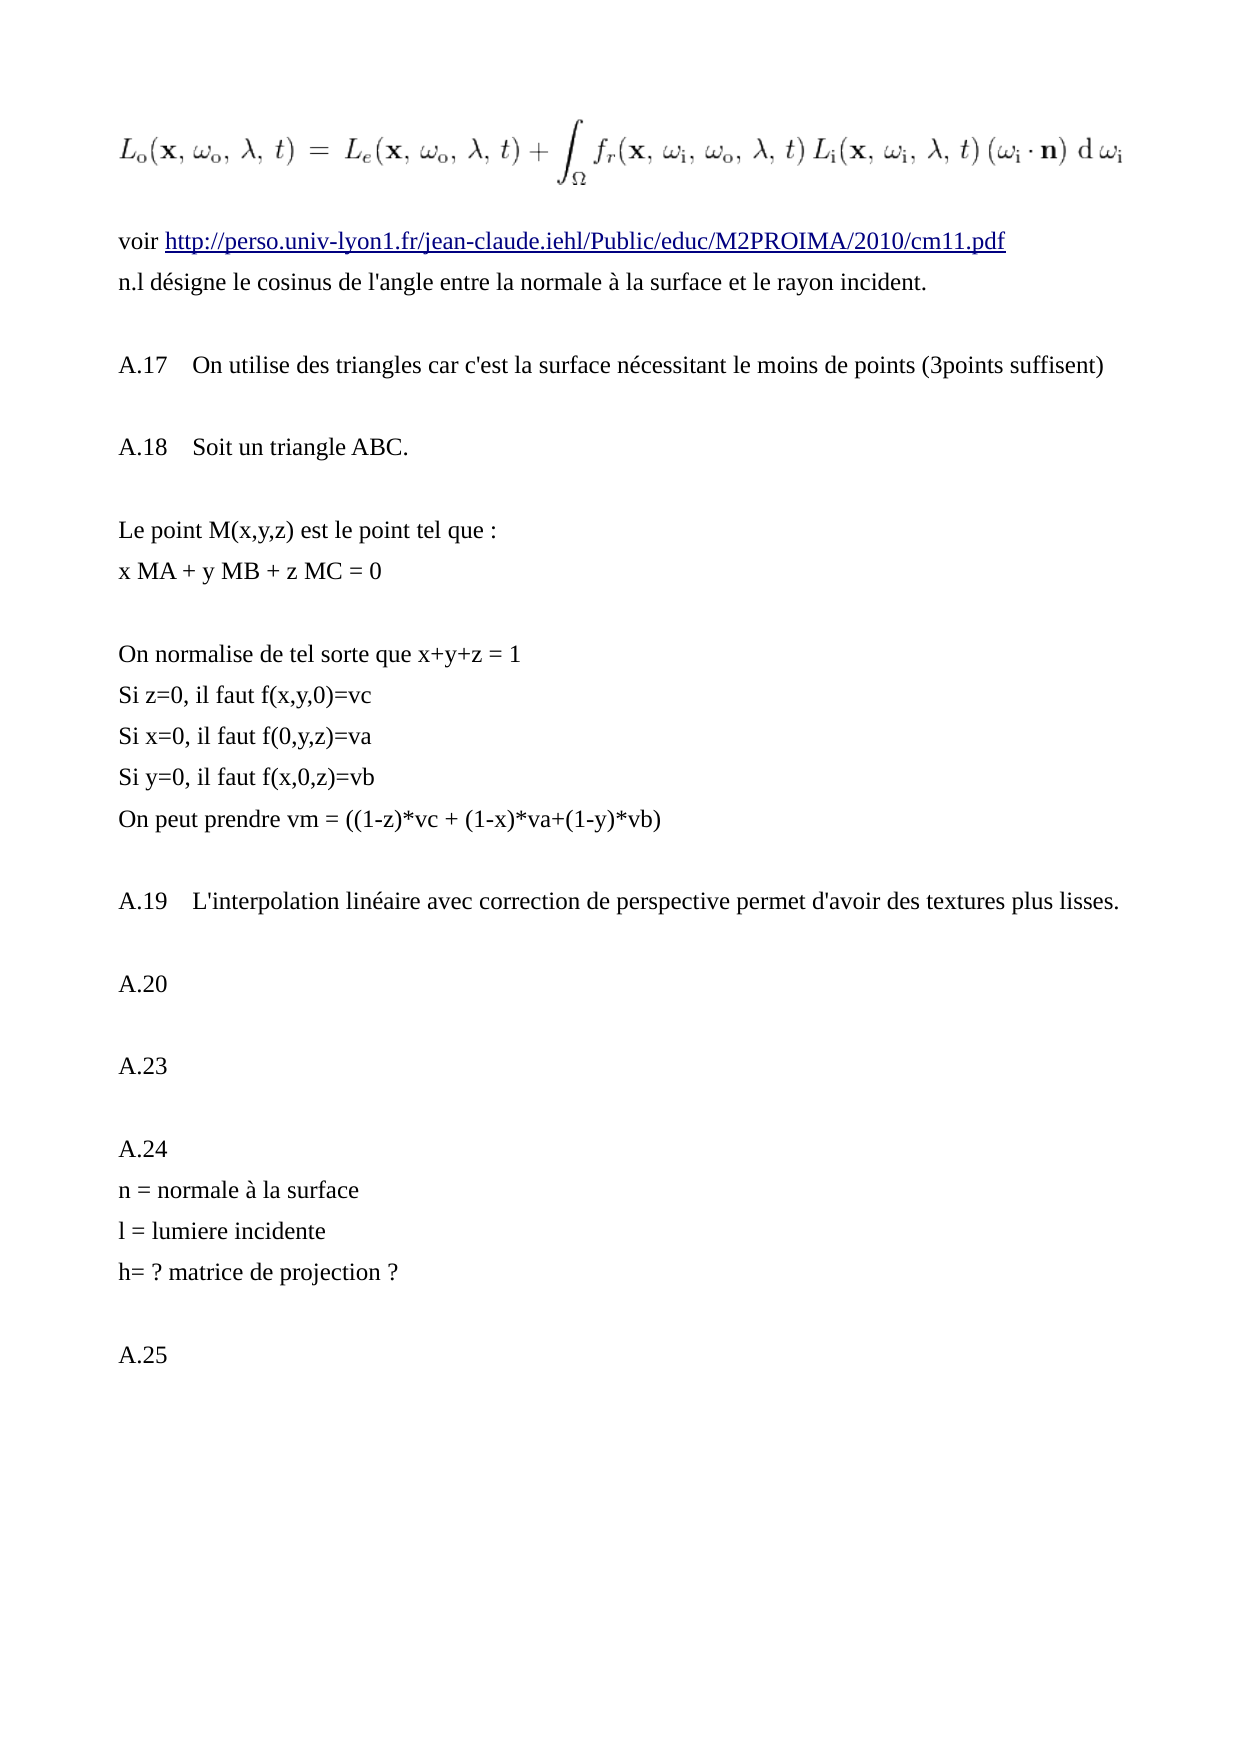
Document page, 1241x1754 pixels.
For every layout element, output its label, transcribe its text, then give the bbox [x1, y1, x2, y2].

text A.25 [118, 1340, 1122, 1369]
text Si z=0, il faut f(x,y,0)=vc [118, 680, 1122, 709]
text A.19 L'interpolation linéaire avec correction de perspective permet d'avoir des textures plus lisses. [118, 886, 1122, 915]
text h= ? matrice de projection ? [118, 1257, 1122, 1286]
text A.17 On utilise des triangles car c'est la surface nécessitant le moins de points (3points suffisent) [118, 350, 1122, 379]
text A.20 [118, 969, 1122, 997]
text Le point M(x,y,z) est le point tel que : [118, 515, 1122, 544]
text On normalise de tel sorte que x+y+z = 1 [118, 639, 1122, 667]
text A.23 [118, 1051, 1122, 1080]
text voir http://perso.univ-lyon1.fr/jean-claude.iehl/Public/educ/M2PROIMA/2010/cm11.pdf [118, 226, 1122, 255]
text n.l désigne le cosinus de l'angle entre la normale à la surface et le rayon incident. [118, 267, 1122, 296]
text n = normale à la surface [118, 1175, 1122, 1204]
text Si x=0, il faut f(0,y,z)=va [118, 721, 1122, 750]
text A.24 [118, 1134, 1122, 1162]
text Si y=0, il faut f(x,0,z)=vb [118, 762, 1122, 791]
text x MA + y MB + z MC = 0 [118, 556, 1122, 585]
text l = lumiere incidente [118, 1216, 1122, 1245]
text A.18 Soit un triangle ABC. [118, 432, 1122, 461]
picture [118, 118, 1123, 185]
text On peut prendre vm = ((1-z)*vc + (1-x)*va+(1-y)*vb) [118, 804, 1122, 832]
